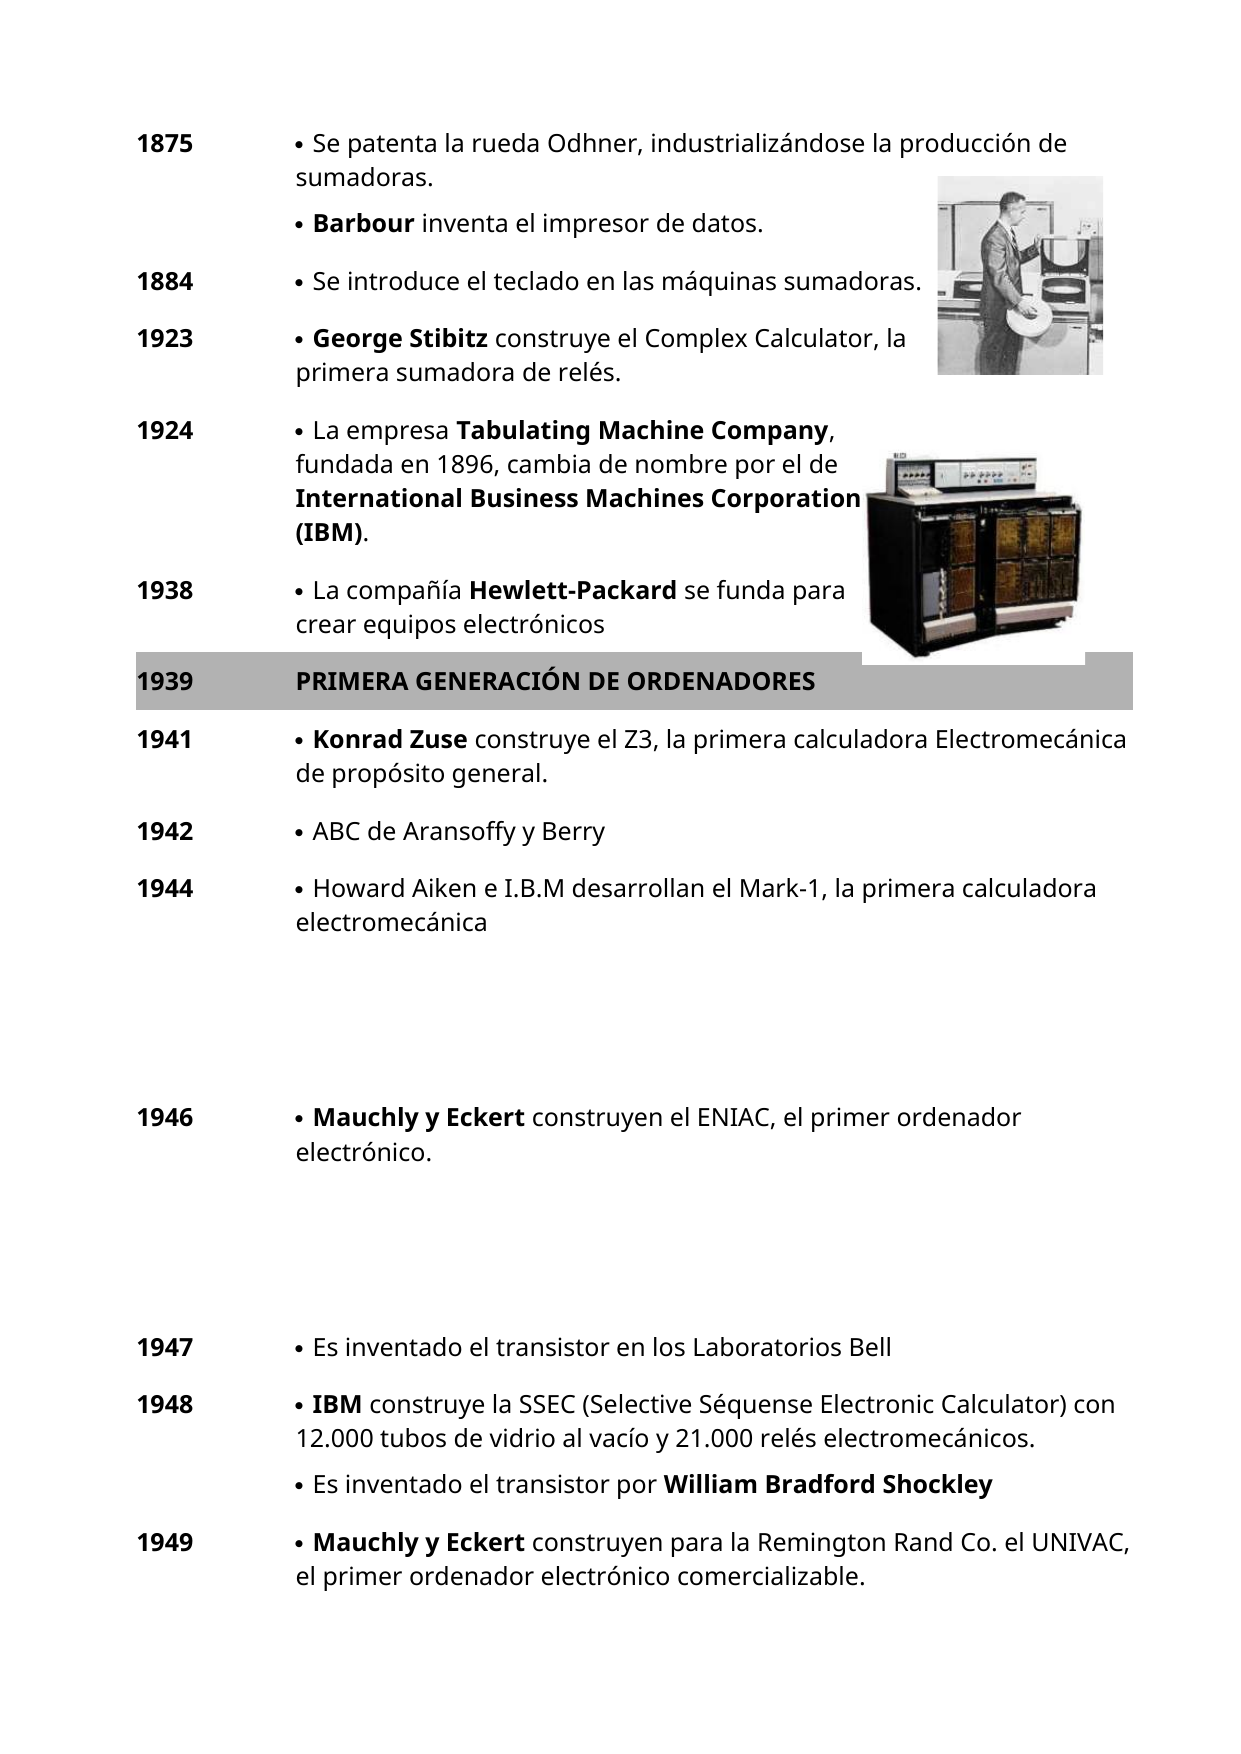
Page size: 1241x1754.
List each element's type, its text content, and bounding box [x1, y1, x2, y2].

table_cell Se introduce el teclado en las máquinas sumadoras. [295, 252, 937, 309]
table_cell 1948 [136, 1375, 295, 1513]
table_cell 1949 [136, 1513, 295, 1604]
table_cell Mauchly y Eckert construyen para la Remington Rand Co. el UNIVAC, el primer ordenador electrónico comercializable. John Von Neumann consigue terminar el EDVAC, un ordenador electrónico con programación por cinta perforada. [295, 1513, 1133, 1604]
table_cell 1942 [136, 802, 295, 859]
table_cell La empresa Tabulating Machine Company, fundada en 1896, cambia de nombre por el de International Business Machines Corporation (IBM). [295, 401, 1133, 561]
picture [862, 441, 1086, 665]
table_cell ABC de Aransoffy y Berry [295, 802, 1133, 859]
table_cell George Stibitz construye el Complex Calculator, la primera sumadora de relés. [295, 309, 1133, 401]
table_cell [1104, 252, 1133, 309]
table_cell 1938 [136, 561, 295, 652]
picture [937, 176, 1104, 375]
table_cell Mauchly y Eckert construyen el ENIAC, el primer ordenador electrónico. [295, 1088, 1133, 1317]
table_cell 1923 [136, 309, 295, 401]
table_cell 1947 [136, 1318, 295, 1375]
table_cell Howard Aiken e I.B.M desarrollan el Mark-1, la primera calculadora electromecánica [295, 859, 1133, 1088]
table_cell Es inventado el transistor en los Laboratorios Bell [295, 1318, 1133, 1375]
table_cell 1944 [136, 859, 295, 1088]
table_cell Se patenta la rueda Odhner, industrializándose la producción de sumadoras. Barbour inventa el impresor de datos. [295, 114, 1133, 252]
table_cell 1941 [136, 710, 295, 802]
table_cell 1939 [136, 652, 295, 710]
table_cell Konrad Zuse construye el Z3, la primera calculadora Electromecánica de propósito general. [295, 710, 1133, 802]
table_cell IBM construye la SSEC (Selective Séquense Electronic Calculator) con 12.000 tubos de vidrio al vacío y 21.000 relés electromecánicos. Es inventado el transistor por William Bradford Shockley [295, 1375, 1133, 1513]
table_cell [1086, 561, 1133, 652]
table_cell 1946 [136, 1088, 295, 1317]
table_cell 1924 [136, 401, 295, 561]
table_cell La compañía Hewlett-Packard se funda para crear equipos electrónicos [295, 561, 862, 652]
table_cell PRIMERA GENERACIÓN DE ORDENADORES [295, 652, 1133, 710]
table_cell 1875 [136, 114, 295, 252]
table_cell 1884 [136, 252, 295, 309]
